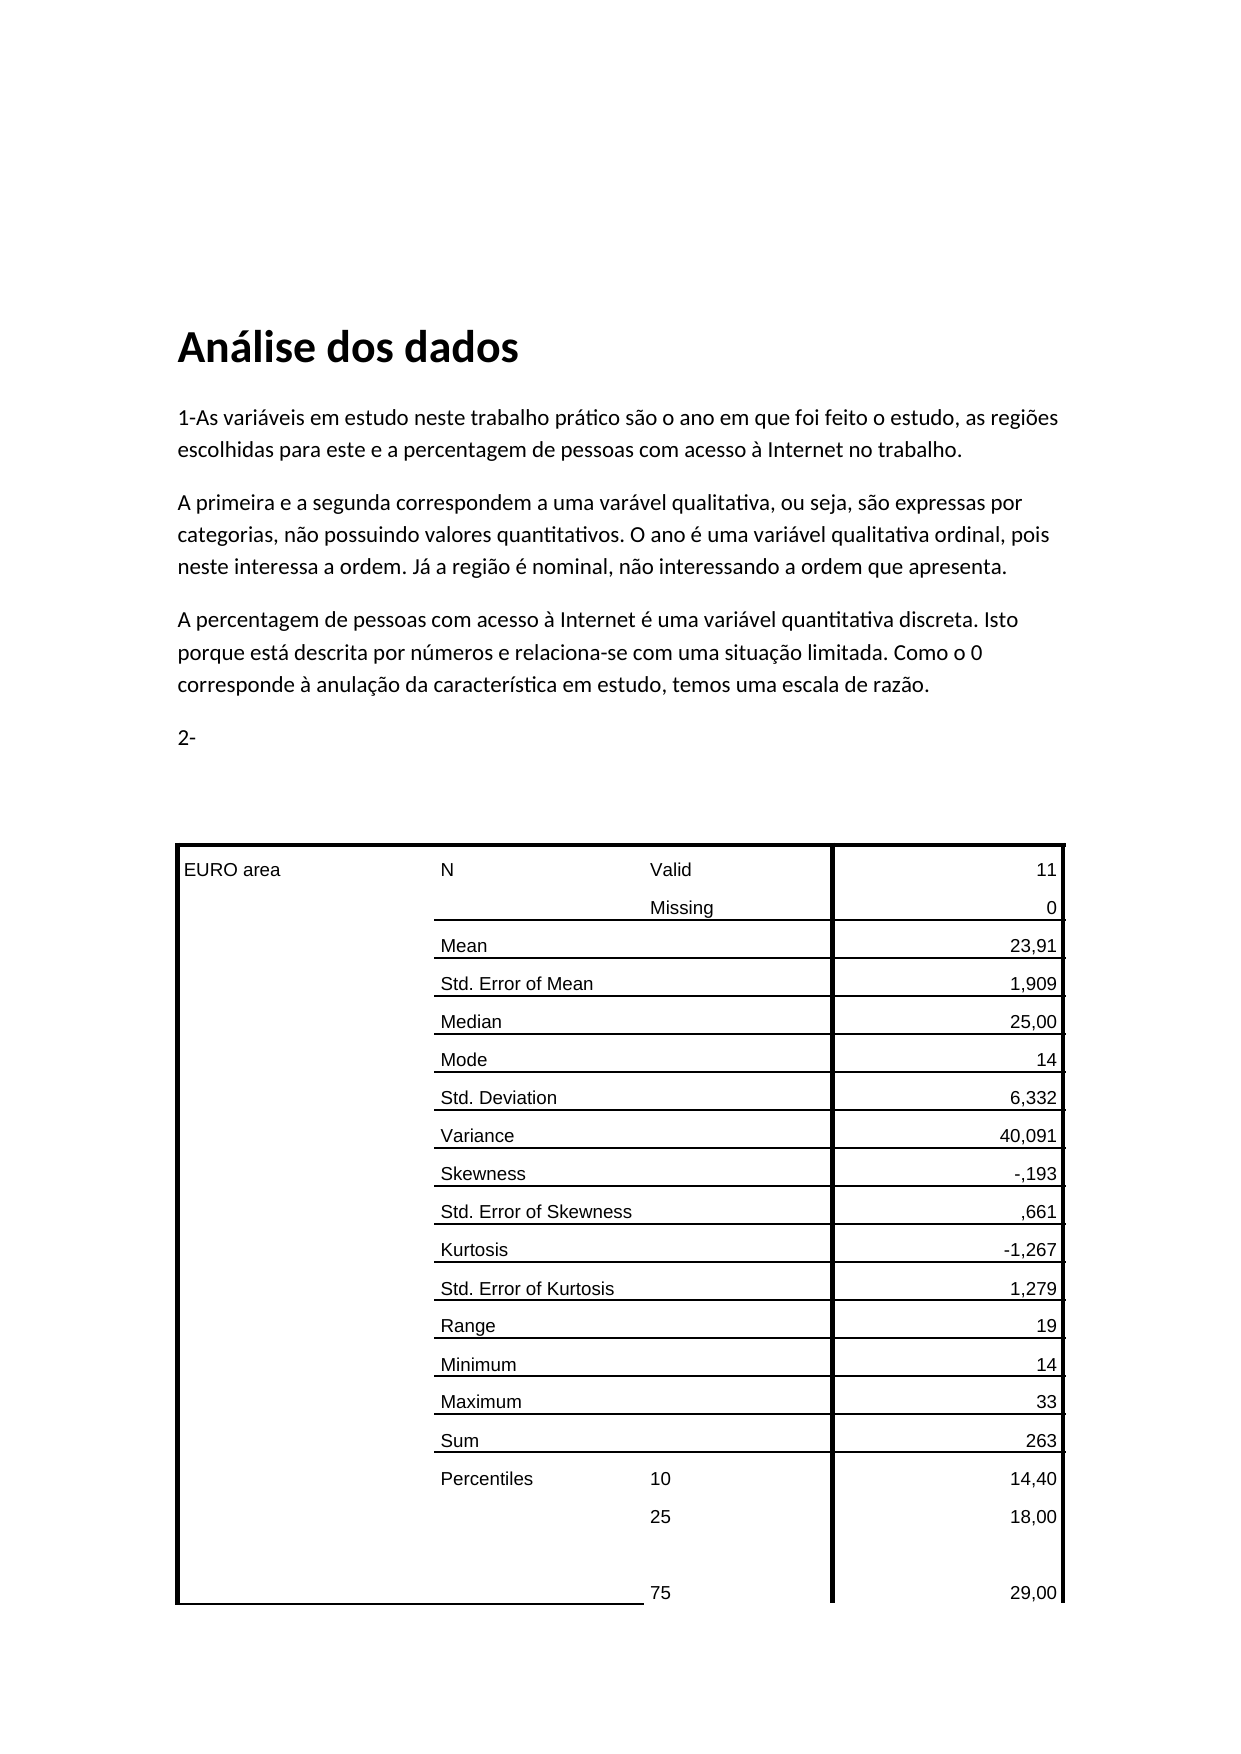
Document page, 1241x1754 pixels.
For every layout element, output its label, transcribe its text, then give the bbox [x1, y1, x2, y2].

table_cell -,193 [835, 1149, 1061, 1185]
table_cell 1,279 [835, 1263, 1061, 1299]
text Análise dos dados [177, 318, 1063, 374]
text 2- [177, 723, 1063, 751]
table_cell Mean [434, 921, 830, 957]
table_cell 14 [835, 1035, 1061, 1071]
table_cell Std. Error of Mean [434, 959, 830, 995]
table_cell Percentiles [434, 1453, 644, 1603]
table_cell Minimum [434, 1339, 830, 1375]
table_cell 14 [835, 1339, 1061, 1375]
table_cell 75 [644, 1565, 830, 1603]
table_cell 18,00 [835, 1489, 1061, 1527]
table_header [177, 776, 1063, 809]
table_cell 29,00 [835, 1565, 1061, 1603]
table_cell 25 [644, 1489, 830, 1527]
table_cell 14,40 [835, 1453, 1061, 1489]
table_cell Missing [644, 881, 830, 919]
table_cell 263 [835, 1415, 1061, 1451]
table_cell -1,267 [835, 1225, 1061, 1261]
table_cell [644, 1527, 830, 1565]
table_cell N [434, 847, 644, 919]
table_cell Std. Deviation [434, 1073, 830, 1109]
table_cell EURO area [180, 847, 434, 1603]
table_cell Std. Error of Kurtosis [434, 1263, 830, 1299]
text A primeira e a segunda correspondem a uma varável qualitativa, ou seja, são expressas por categorias, não possuindo valores quantitativos. O ano é uma variável qualitativa ordinal, pois neste interessa a ordem. Já a região é nominal, não interessando a ordem que apresenta. [177, 488, 1063, 581]
table_cell 23,91 [835, 921, 1061, 957]
text 1-As variáveis em estudo neste trabalho prático são o ano em que foi feito o estudo, as regiões escolhidas para este e a percentagem de pessoas com acesso à Internet no trabalho. [177, 403, 1063, 463]
text A percentagem de pessoas com acesso à Internet é uma variável quantitativa discreta. Isto porque está descrita por números e relaciona-se com uma situação limitada. Como o 0 corresponde à anulação da característica em estudo, temos uma escala de razão. [177, 606, 1063, 698]
table_cell Variance [434, 1111, 830, 1147]
table_cell Kurtosis [434, 1225, 830, 1261]
table_cell 33 [835, 1377, 1061, 1413]
table_cell ,661 [835, 1187, 1061, 1223]
table_cell [177, 809, 1063, 843]
table_cell Median [434, 997, 830, 1033]
table_cell 1,909 [835, 959, 1061, 995]
table_cell 0 [835, 881, 1061, 919]
table_cell [835, 1527, 1061, 1565]
table_cell Sum [434, 1415, 830, 1451]
table_cell Maximum [434, 1377, 830, 1413]
table_cell 6,332 [835, 1073, 1061, 1109]
table_cell Range [434, 1301, 830, 1337]
table_cell Mode [434, 1035, 830, 1071]
table_cell 25,00 [835, 997, 1061, 1033]
table_cell 19 [835, 1301, 1061, 1337]
table_cell 11 [835, 847, 1061, 881]
table_cell Valid [644, 847, 830, 881]
table_cell 40,091 [835, 1111, 1061, 1147]
table_cell Skewness [434, 1149, 830, 1185]
table_cell Std. Error of Skewness [434, 1187, 830, 1223]
table_cell 10 [644, 1453, 830, 1489]
